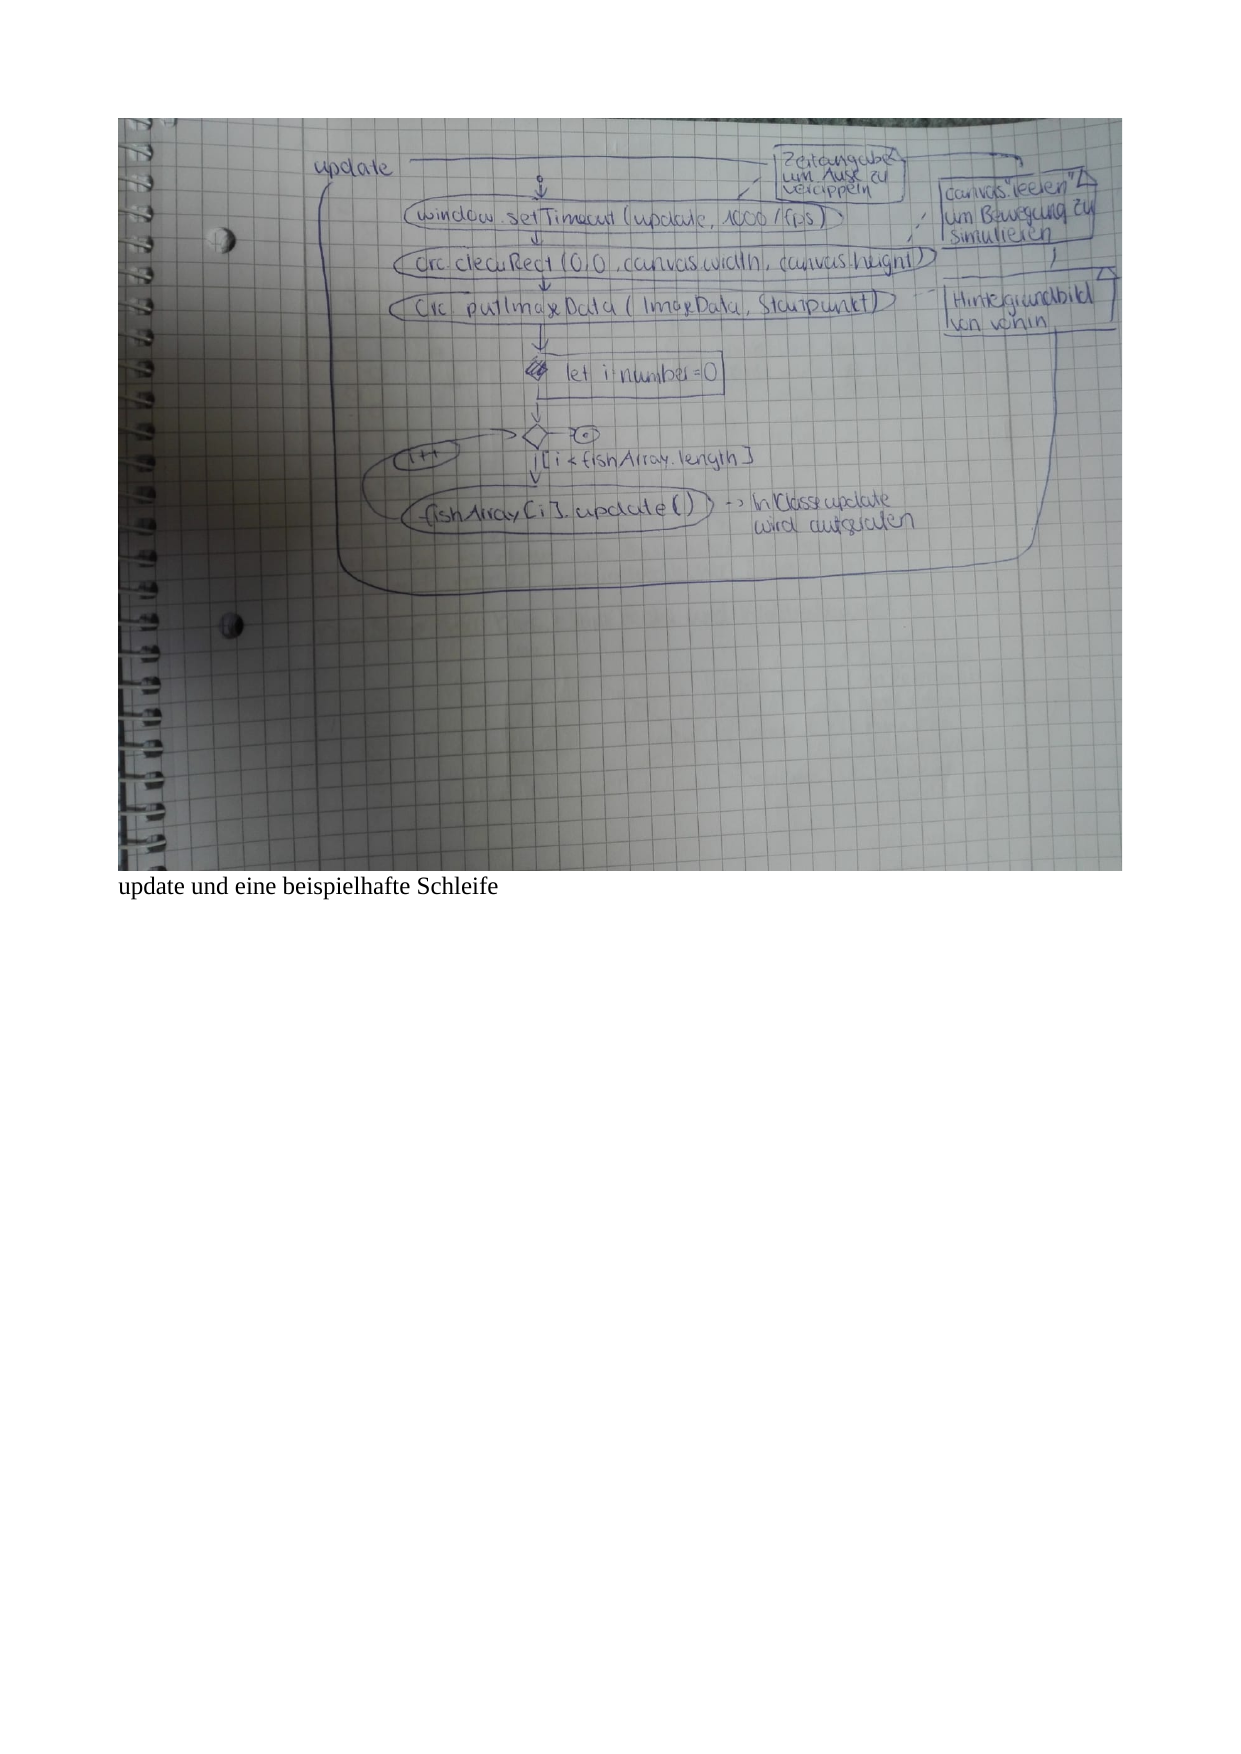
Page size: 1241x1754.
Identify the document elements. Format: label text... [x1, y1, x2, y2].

text update und eine beispielhafte Schleife [118, 871, 1122, 900]
picture [118, 118, 1123, 871]
